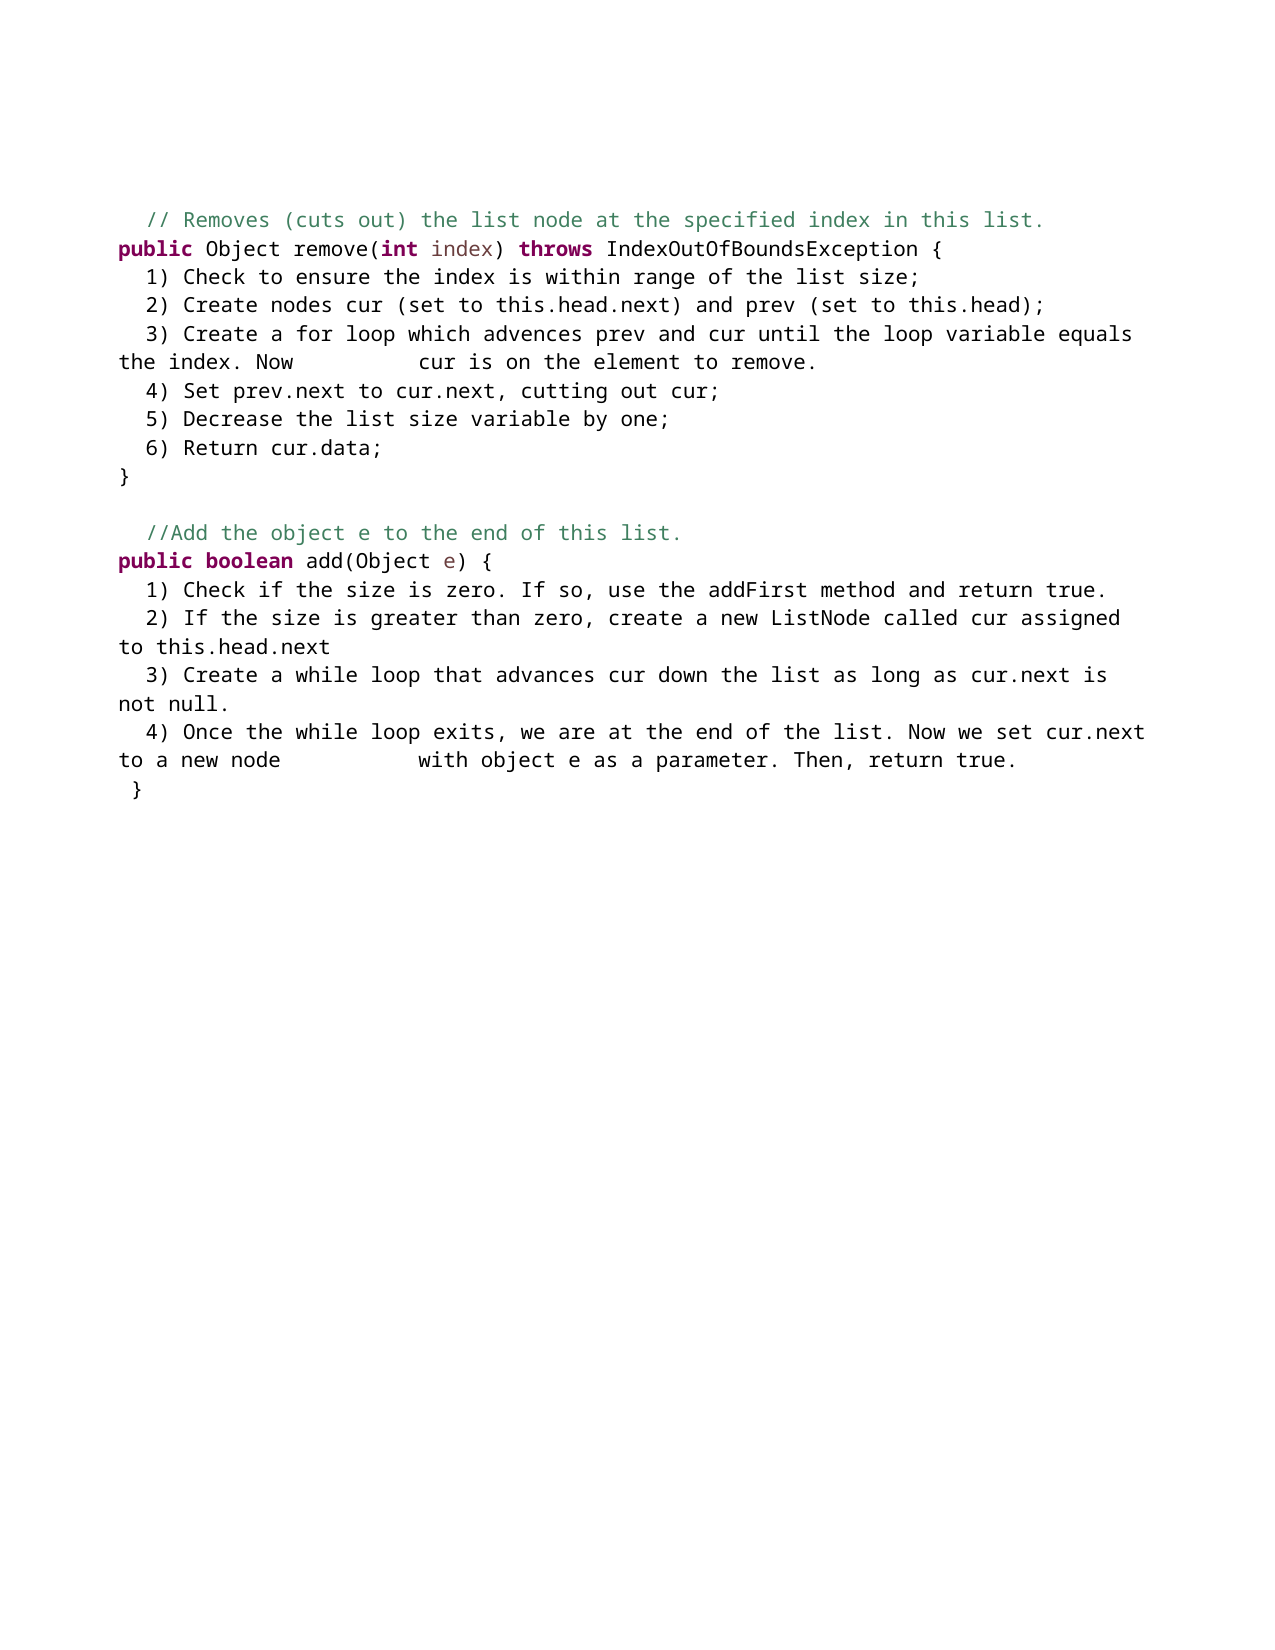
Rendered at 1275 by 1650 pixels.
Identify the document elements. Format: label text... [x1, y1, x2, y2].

text 4) Set prev.next to cur.next, cutting out cur; [118, 376, 1157, 404]
text // Removes (cuts out) the list node at the specified index in this list. [118, 205, 1157, 234]
text //Add the object e to the end of this list. [118, 518, 1157, 547]
text public boolean add(Object e) { [118, 547, 1157, 575]
text 1) Check if the size is zero. If so, use the addFirst method and return true. [118, 575, 1157, 603]
text 2) Create nodes cur (set to this.head.next) and prev (set to this.head); [118, 291, 1157, 319]
text 6) Return cur.data; [118, 433, 1157, 461]
text } [118, 461, 1157, 490]
text 5) Decrease the list size variable by one; [118, 404, 1157, 433]
text 1) Check to ensure the index is within range of the list size; [118, 262, 1157, 291]
text 2) If the size is greater than zero, create a new ListNode called cur assigned to this.head.next [118, 603, 1157, 660]
text 4) Once the while loop exits, we are at the end of the list. Now we set cur.next to a new node with object e as a parameter. Then, return true. [118, 717, 1157, 774]
text 3) Create a while loop that advances cur down the list as long as cur.next is not null. [118, 660, 1157, 717]
text 3) Create a for loop which advences prev and cur until the loop variable equals the index. Now cur is on the element to remove. [118, 319, 1157, 376]
text } [118, 774, 1157, 802]
text public Object remove(int index) throws IndexOutOfBoundsException { [118, 234, 1157, 262]
